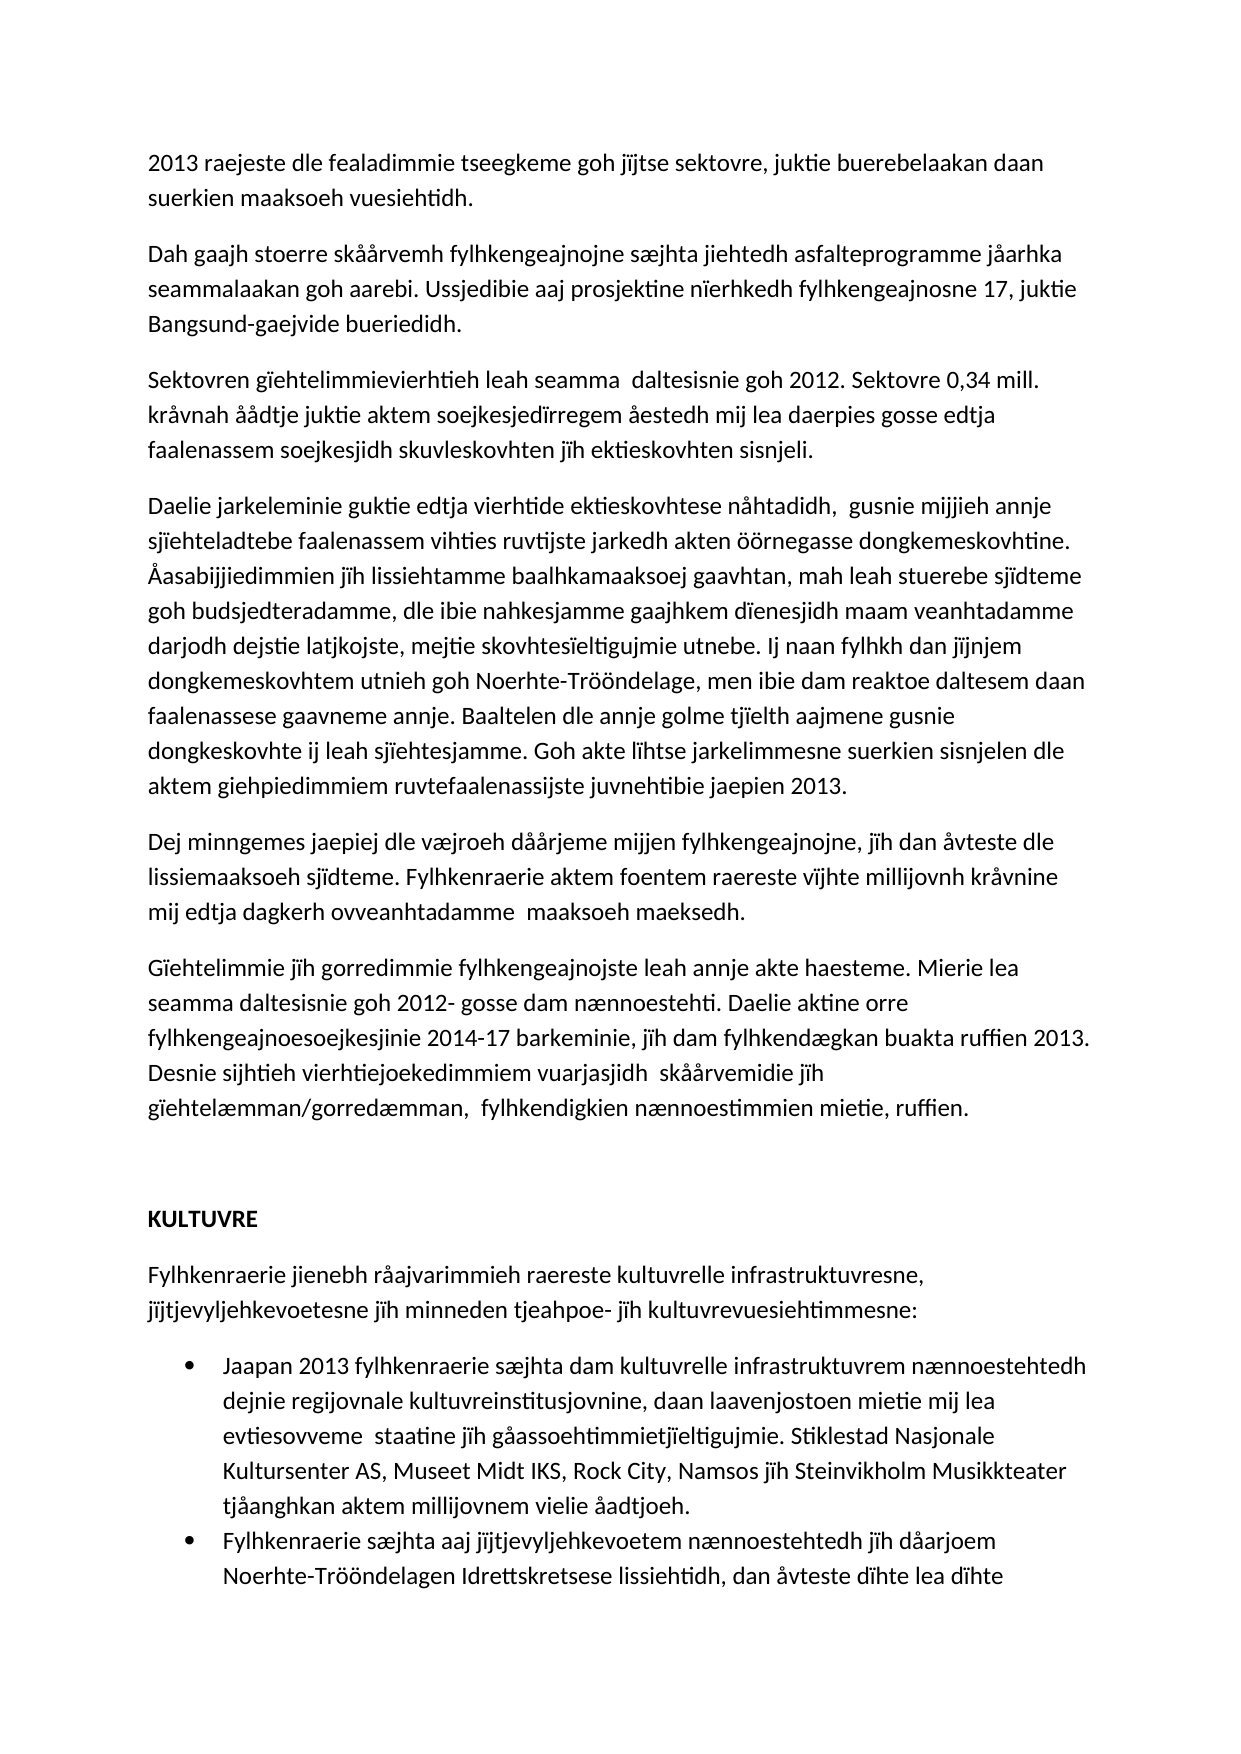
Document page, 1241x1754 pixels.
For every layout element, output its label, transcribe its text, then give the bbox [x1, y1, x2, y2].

text Dah gaajh stoerre skåårvemh fylhkengeajnojne sæjhta jiehtedh asfalteprogramme jåarhka seammalaakan goh aarebi. Ussjedibie aaj prosjektine nïerhkedh fylhkengeajnosne 17, juktie Bangsund-gaejvide bueriedidh. [148, 238, 1093, 339]
text Fylhkenraerie jienebh råajvarimmieh raereste kultuvrelle infrastruktuvresne, jïjtjevyljehkevoetesne jïh minneden tjeahpoe- jïh kultuvrevuesiehtimmesne: [148, 1259, 1093, 1325]
text Sektovren gïehtelimmievierhtieh leah seamma daltesisnie goh 2012. Sektovre 0,34 mill. kråvnah åådtje juktie aktem soejkesjedïrregem åestedh mij lea daerpies gosse edtja faalenassem soejkesjidh skuvleskovhten jïh ektieskovhten sisnjeli. [148, 364, 1093, 465]
list Jaapan 2013 fylhkenraerie sæjhta dam kultuvrelle infrastruktuvrem nænnoestehtedh dejnie regijovnale kultuvreinstitusjovnine, daan laavenjostoen mietie mij lea evtiesovveme staatine jïh gåassoehtimmietjïeltigujmie. Stiklestad Nasjonale Kultursenter AS, Museet Midt IKS, Rock City, Namsos jïh Steinvikholm Musikkteater tjåanghkan aktem millijovnem vielie åadtjoeh. [185, 1350, 1093, 1521]
text 2013 raejeste dle fealadimmie tseegkeme goh jïjtse sektovre, juktie buerebelaakan daan suerkien maaksoeh vuesiehtidh. [148, 148, 1093, 213]
text KULTUVRE [148, 1203, 1093, 1234]
text Gïehtelimmie jïh gorredimmie fylhkengeajnojste leah annje akte haesteme. Mierie lea seamma daltesisnie goh 2012- gosse dam nænnoestehti. Daelie aktine orre fylhkengeajnoesoejkesjinie 2014-17 barkeminie, jïh dam fylhkendægkan buakta ruffien 2013. Desnie sijhtieh vierhtiejoekedimmiem vuarjasjidh skåårvemidie jïh gïehtelæmman/gorredæmman, fylhkendigkien nænnoestimmien mietie, ruffien. [148, 952, 1093, 1122]
list Fylhkenraerie sæjhta aaj jïjtjevyljehkevoetem nænnoestehtedh jïh dåarjoem Noerhte-Trööndelagen Idrettskretsese lissiehtidh, dan åvteste dïhte lea dïhte [185, 1525, 1093, 1591]
text Dej minngemes jaepiej dle væjroeh dåårjeme mijjen fylhkengeajnojne, jïh dan åvteste dle lissiemaaksoeh sjïdteme. Fylhkenraerie aktem foentem raereste vïjhte millijovnh kråvnine mij edtja dagkerh ovveanhtadamme maaksoeh maeksedh. [148, 826, 1093, 926]
text Daelie jarkeleminie guktie edtja vierhtide ektieskovhtese nåhtadidh, gusnie mijjieh annje sjïehteladtebe faalenassem vihties ruvtijste jarkedh akten öörnegasse dongkemeskovhtine. Åasabijjiedimmien jïh lissiehtamme baalhkamaaksoej gaavhtan, mah leah stuerebe sjïdteme goh budsjedteradamme, dle ibie nahkesjamme gaajhkem dïenesjidh maam veanhtadamme darjodh dejstie latjkojste, mejtie skovhtesïeltigujmie utnebe. Ij naan fylhkh dan jïjnjem dongkemeskovhtem utnieh goh Noerhte-Trööndelage, men ibie dam reaktoe daltesem daan faalenassese gaavneme annje. Baaltelen dle annje golme tjïelth aajmene gusnie dongkeskovhte ij leah sjïehtesjamme. Goh akte lïhtse jarkelimmesne suerkien sisnjelen dle aktem giehpiedimmiem ruvtefaalenassijste juvnehtibie jaepien 2013. [148, 490, 1093, 801]
